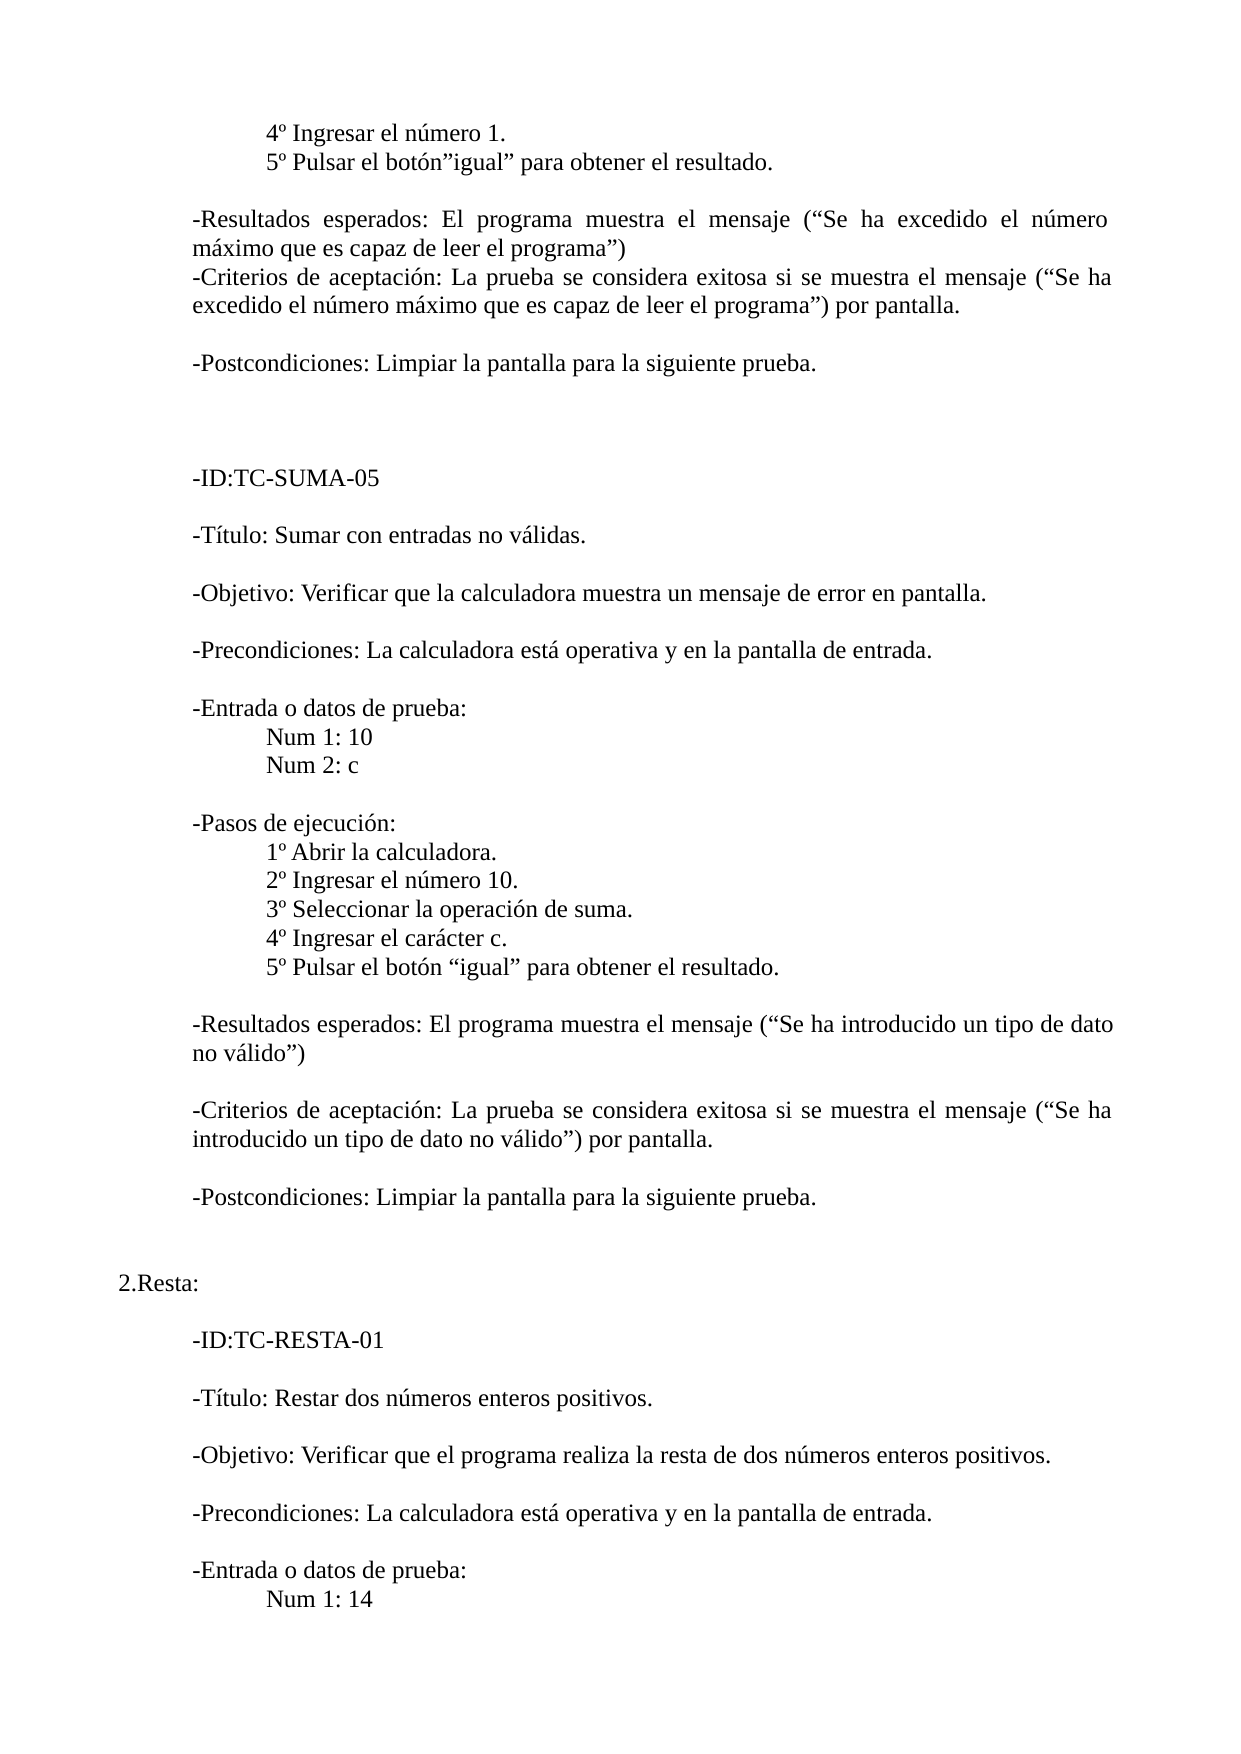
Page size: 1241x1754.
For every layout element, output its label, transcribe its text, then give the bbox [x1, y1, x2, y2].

text -Entrada o datos de prueba: [118, 1556, 1122, 1584]
text -Objetivo: Verificar que el programa realiza la resta de dos números enteros positivos. [118, 1441, 1122, 1469]
text -Resultados esperados: El programa muestra el mensaje (“Se ha excedido el número máximo que es capaz de leer el programa”) [118, 204, 1122, 262]
text Num 1: 10 [118, 722, 1122, 751]
text 5º Pulsar el botón “igual” para obtener el resultado. [118, 952, 1122, 981]
text -Objetivo: Verificar que la calculadora muestra un mensaje de error en pantalla. [118, 578, 1122, 607]
text Num 2: c [118, 751, 1122, 779]
text 3º Seleccionar la operación de suma. [118, 894, 1122, 923]
text -Título: Sumar con entradas no válidas. [118, 521, 1122, 549]
text 1º Abrir la calculadora. [118, 837, 1122, 866]
text 5º Pulsar el botón”igual” para obtener el resultado. [118, 147, 1122, 176]
text -ID:TC-SUMA-05 [118, 463, 1122, 492]
text -Criterios de aceptación: La prueba se considera exitosa si se muestra el mensaje (“Se ha introducido un tipo de dato no válido”) por pantalla. [118, 1096, 1122, 1153]
text -Criterios de aceptación: La prueba se considera exitosa si se muestra el mensaje (“Se ha excedido el número máximo que es capaz de leer el programa”) por pantalla. [118, 262, 1122, 319]
text -ID:TC-RESTA-01 [118, 1326, 1122, 1354]
text 4º Ingresar el número 1. [118, 118, 1122, 147]
text Num 1: 14 [118, 1584, 1122, 1613]
text -Resultados esperados: El programa muestra el mensaje (“Se ha introducido un tipo de dato no válido”) [118, 1009, 1122, 1067]
text -Entrada o datos de prueba: [118, 693, 1122, 722]
text -Precondiciones: La calculadora está operativa y en la pantalla de entrada. [118, 636, 1122, 664]
text -Postcondiciones: Limpiar la pantalla para la siguiente prueba. [118, 1182, 1122, 1211]
text 2.Resta: [118, 1268, 1122, 1297]
text -Postcondiciones: Limpiar la pantalla para la siguiente prueba. [118, 348, 1122, 377]
text -Título: Restar dos números enteros positivos. [118, 1383, 1122, 1412]
text 4º Ingresar el carácter c. [118, 923, 1122, 952]
text -Precondiciones: La calculadora está operativa y en la pantalla de entrada. [118, 1498, 1122, 1527]
text -Pasos de ejecución: [118, 808, 1122, 837]
text 2º Ingresar el número 10. [118, 866, 1122, 894]
